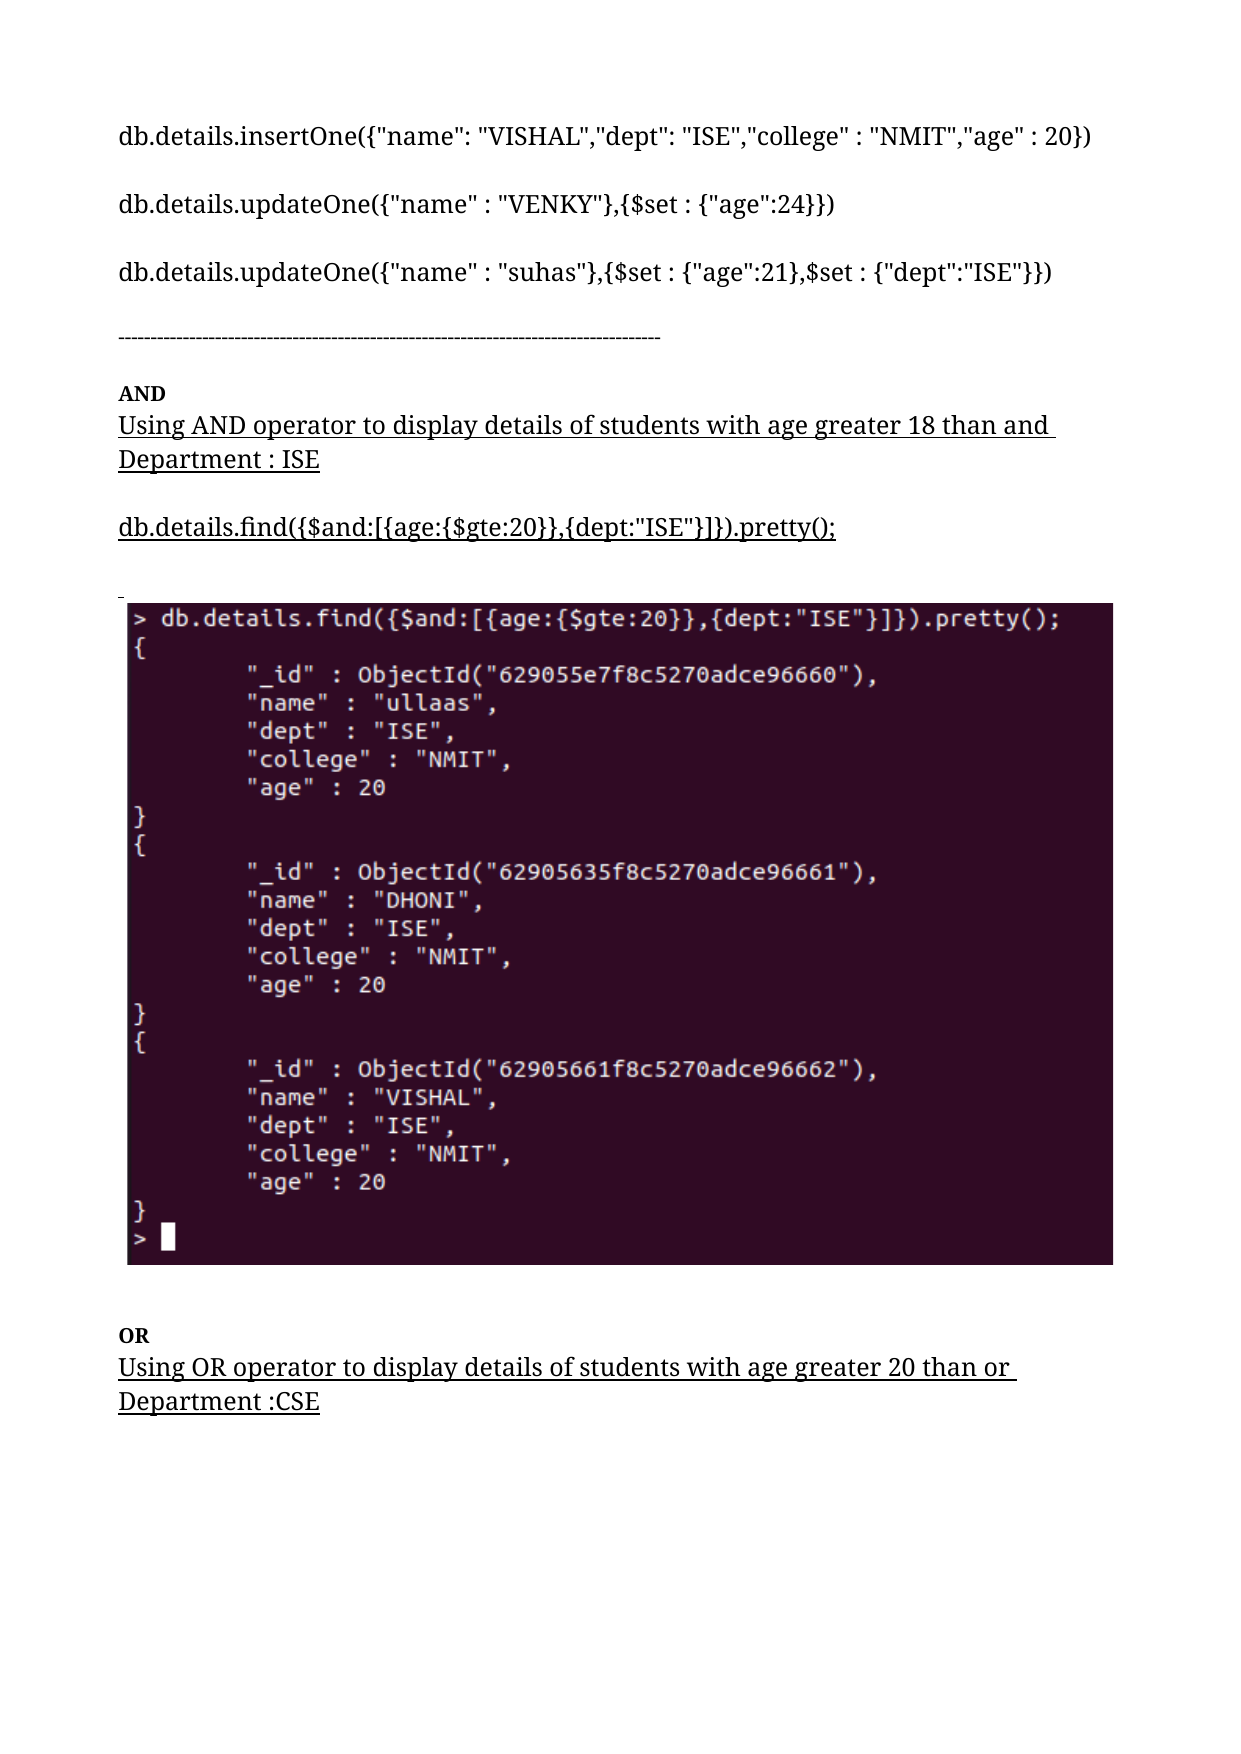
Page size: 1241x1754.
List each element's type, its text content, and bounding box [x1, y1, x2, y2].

text db.details.find({$and:[{age:{$gte:20}},{dept:"ISE"}]}).pretty(); [118, 510, 1122, 544]
text db.details.insertOne({"name": "VISHAL","dept": "ISE","college" : "NMIT","age" : 20}) [118, 118, 1122, 152]
text db.details.updateOne({"name" : "VENKY"},{$set : {"age":24}}) [118, 186, 1122, 220]
text OR [118, 1322, 1122, 1350]
text db.details.updateOne({"name" : "suhas"},{$set : {"age":21},$set : {"dept":"ISE"}}) [118, 254, 1122, 288]
picture [127, 603, 1114, 1265]
text ------------------------------------------------------------------------------------ [118, 322, 1122, 351]
text Using OR operator to display details of students with age greater 20 than or Department :CSE [118, 1350, 1122, 1418]
text AND [118, 379, 1122, 408]
text Using AND operator to display details of students with age greater 18 than and Department : ISE [118, 408, 1122, 476]
